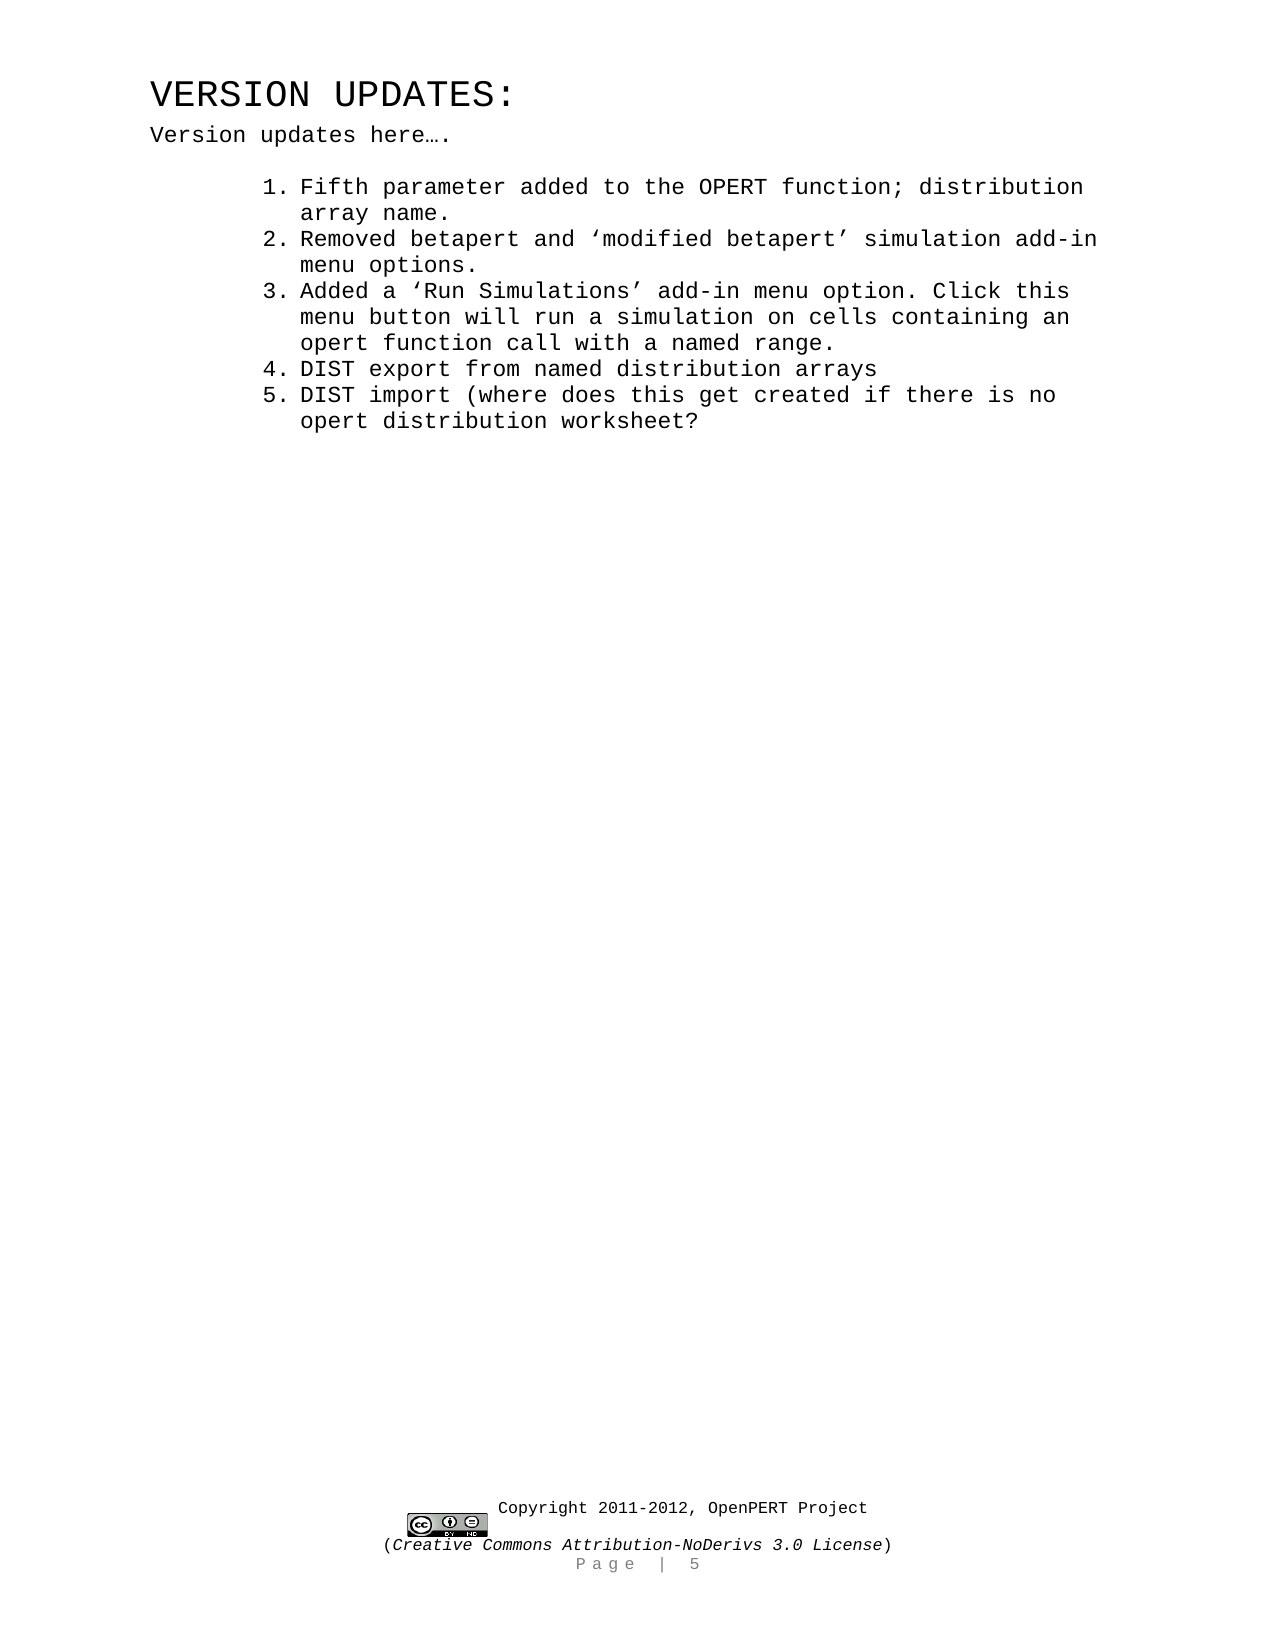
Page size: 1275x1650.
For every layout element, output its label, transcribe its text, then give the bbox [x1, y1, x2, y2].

subtitle VERSION UPDATES: [150, 75, 1125, 117]
list Added a ‘Run Simulations’ add-in menu option. Click this menu button will run a simulation on cells containing an opert function call with a named range. [262, 279, 1125, 357]
list Removed betapert and ‘modified betapert’ simulation add-in menu options. [262, 228, 1125, 279]
list DIST import (where does this get created if there is no opert distribution worksheet? [262, 383, 1125, 435]
list DIST export from named distribution arrays [262, 357, 1125, 383]
text Version updates here…. [150, 124, 1125, 150]
list Fifth parameter added to the OPERT function; distribution array name. [262, 176, 1125, 228]
